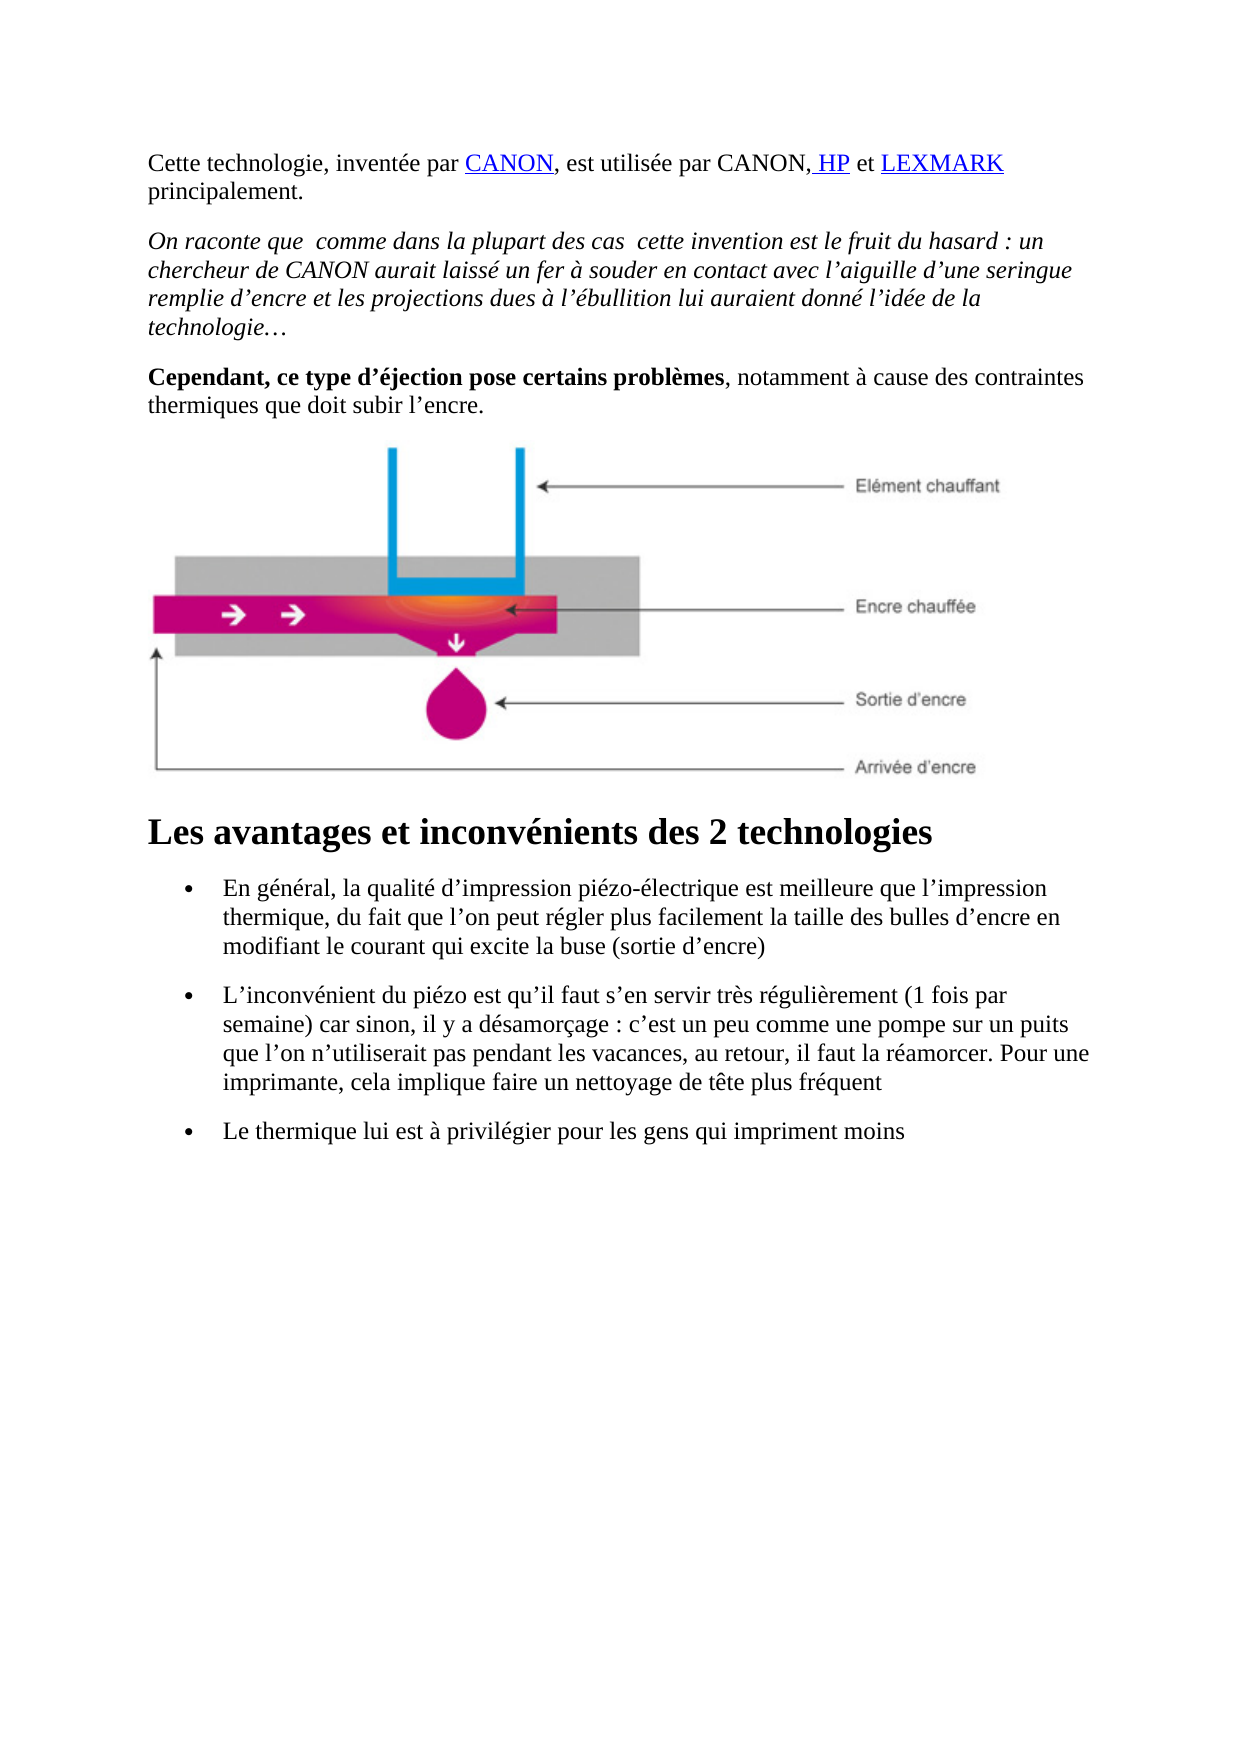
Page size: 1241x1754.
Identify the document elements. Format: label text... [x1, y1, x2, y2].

list Le thermique lui est à privilégier pour les gens qui impriment moins [185, 1116, 1093, 1145]
text Cette technologie, inventée par CANON, est utilisée par CANON, HP et LEXMARK principalement. [148, 148, 1093, 205]
text On raconte que comme dans la plupart des cas cette invention est le fruit du hasard : un chercheur de CANON aurait laissé un fer à souder en contact avec l’aiguille d’une seringue remplie d’encre et les projections dues à l’ébullition lui auraient donné l’idée de la technologie… [148, 226, 1093, 341]
list L’inconvénient du piézo est qu’il faut s’en servir très régulièrement (1 fois par semaine) car sinon, il y a désamorçage : c’est un peu comme une pompe sur un puits que l’on n’utiliserait pas pendant les vacances, au retour, il faut la réamorcer. Pour une imprimante, cela implique faire un nettoyage de tête plus fréquent [185, 980, 1093, 1095]
text Cependant, ce type d’éjection pose certains problèmes, notamment à cause des contraintes thermiques que doit subir l’encre. [148, 362, 1093, 419]
text Les avantages et inconvénients des 2 technologies [148, 809, 1093, 852]
list En général, la qualité d’impression piézo-électrique est meilleure que l’impression thermique, du fait que l’on peut régler plus facilement la taille des bulles d’encre en modifiant le courant qui excite la buse (sortie d’encre) [185, 873, 1093, 959]
